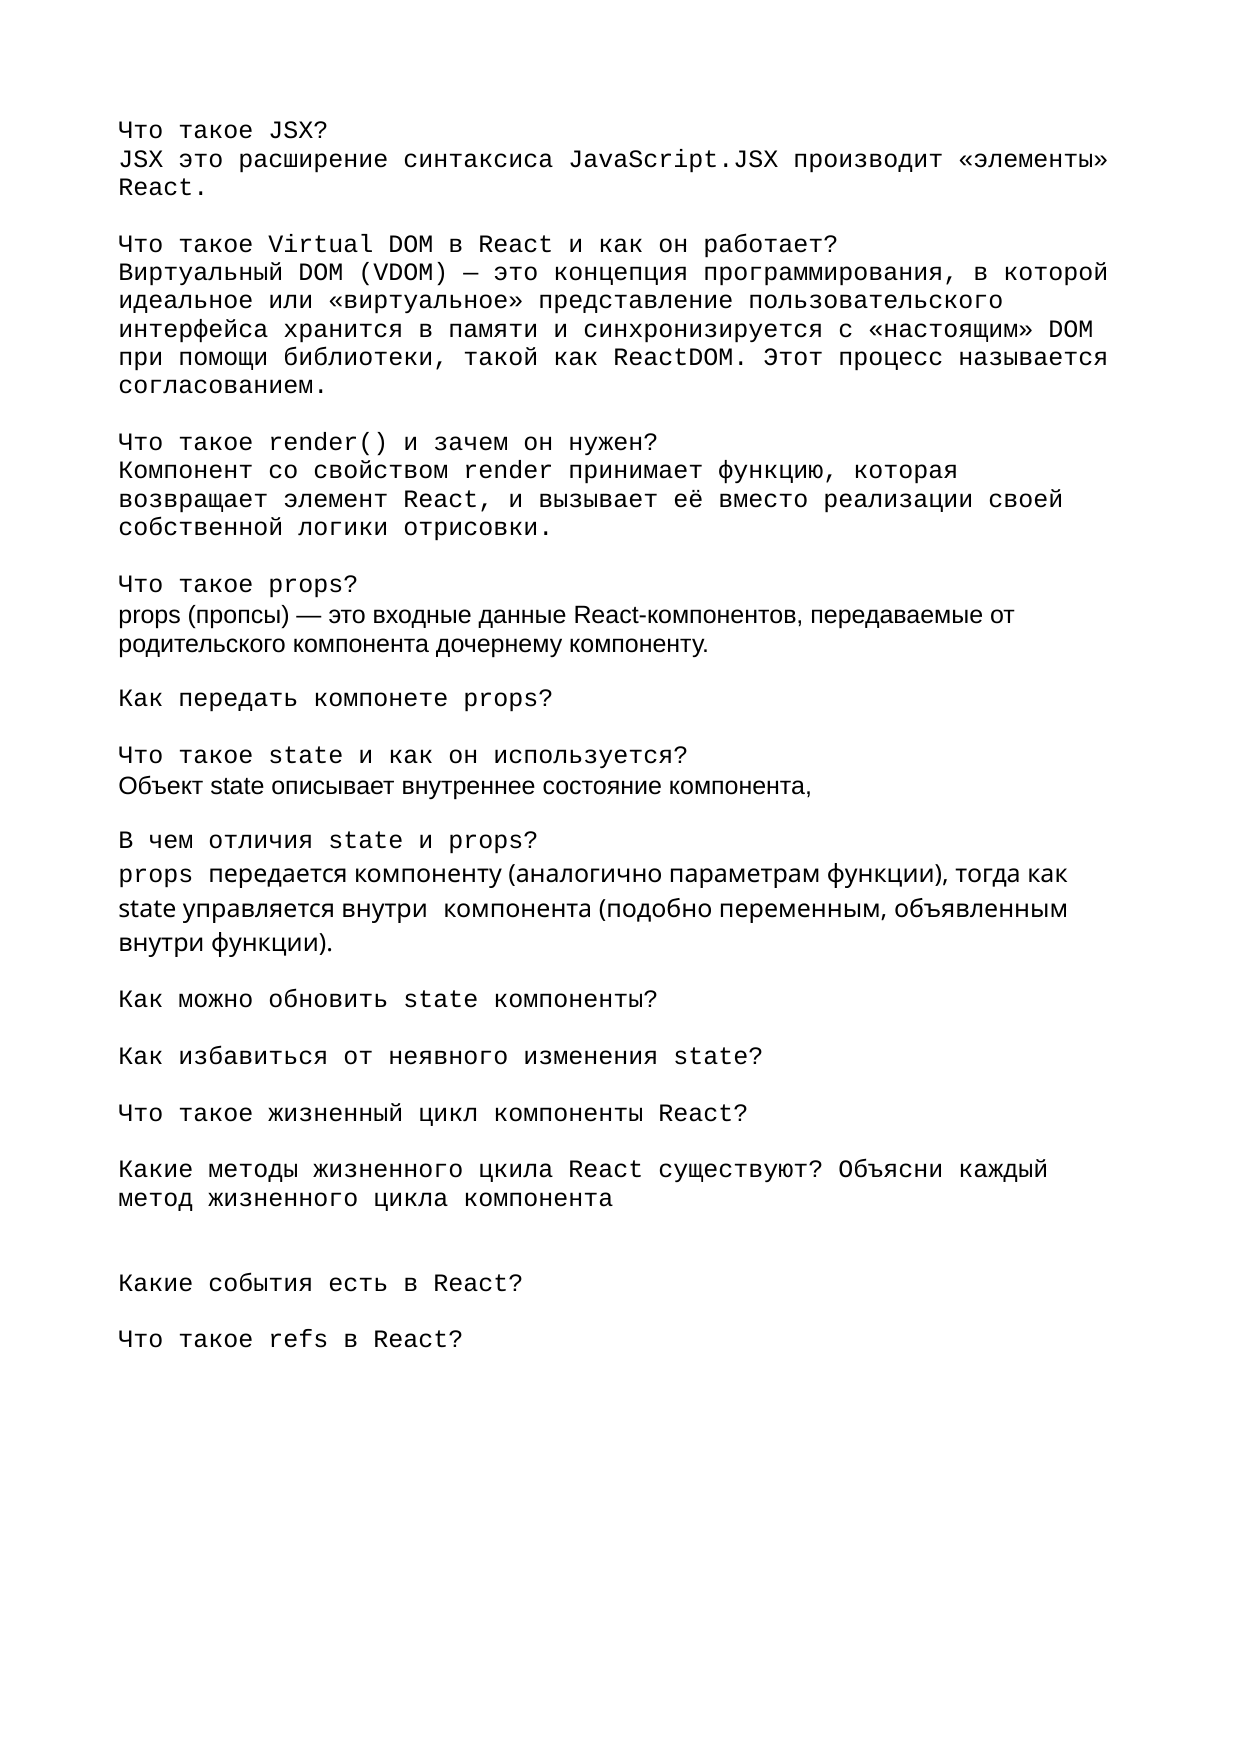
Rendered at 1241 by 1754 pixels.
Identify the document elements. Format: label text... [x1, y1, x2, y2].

text Что такое refs в React? [118, 1327, 1122, 1355]
text props (пропсы) — это входные данные React-компонентов, передаваемые от родительского компонента дочернему компоненту. [118, 600, 1122, 657]
text Что такое жизненный цикл компоненты React? [118, 1100, 1122, 1129]
text Объект state описывает внутреннее состояние компонента, [118, 771, 1122, 799]
text Виртуальный DOM (VDOM) — это концепция программирования, в которой идеальное или «виртуальное» представление пользовательского интерфейса хранится в памяти и синхронизируется с «настоящим» DOM при помощи библиотеки, такой как ReactDOM. Этот процесс называется согласованием. [118, 260, 1122, 401]
text Как можно обновить state компоненты? [118, 987, 1122, 1015]
text Как избавиться от неявного изменения state? [118, 1044, 1122, 1072]
text Что такое JSX? [118, 118, 1122, 146]
text Что такое props? [118, 571, 1122, 600]
text В чем отличия state и props? [118, 828, 1122, 856]
text Как передать компонете props? [118, 686, 1122, 714]
text Какие методы жизненного цкила React существуют? Объясни каждый метод жизненного цикла компонента [118, 1157, 1122, 1214]
text Что такое Virtual DOM в React и как он работает? [118, 231, 1122, 260]
text JSX это расширение синтаксиса JavaScript.JSX производит «элементы» React. [118, 146, 1122, 203]
text Что такое state и как он используется? [118, 742, 1122, 771]
text props передается компоненту (аналогично параметрам функции), тогда как state управляется внутри компонента (подобно переменным, объявленным внутри функции). [118, 856, 1122, 959]
text Что такое render() и зачем он нужен? [118, 430, 1122, 458]
text Компонент со свойством render принимает функцию, которая возвращает элемент React, и вызывает её вместо реализации своей собственной логики отрисовки. [118, 458, 1122, 543]
text Какие события есть в React? [118, 1270, 1122, 1299]
